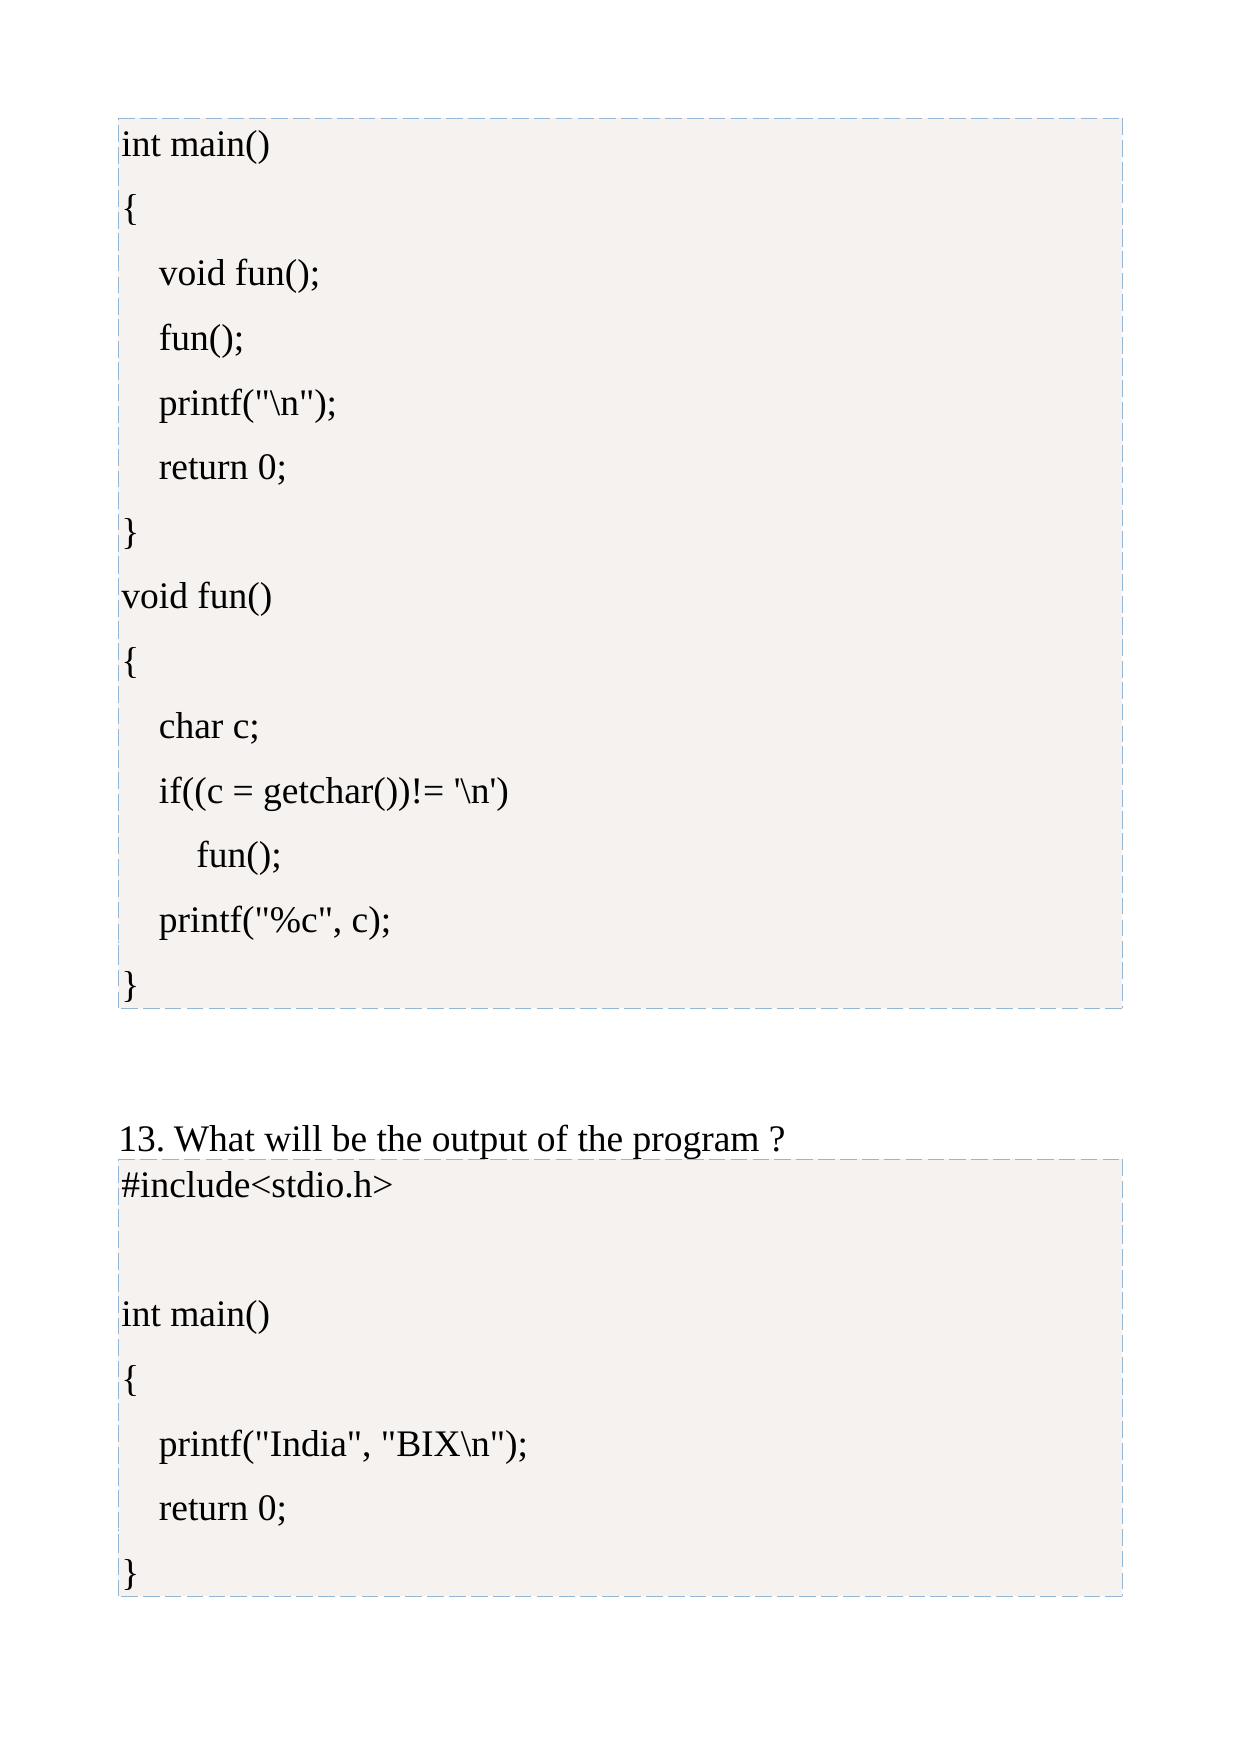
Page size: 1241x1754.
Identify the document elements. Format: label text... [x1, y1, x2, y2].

text { [118, 1353, 1122, 1399]
text void fun() [118, 571, 1122, 617]
text 13. What will be the output of the program ? [118, 1116, 1122, 1159]
text fun(); [118, 830, 1122, 876]
text void fun(); [118, 247, 1122, 294]
text } [118, 506, 1122, 552]
text char c; [118, 700, 1122, 746]
text int main() [118, 1288, 1122, 1335]
text printf("%c", c); [118, 894, 1122, 941]
text printf("India", "BIX\n"); [118, 1418, 1122, 1464]
text { [118, 636, 1122, 682]
text fun(); [118, 312, 1122, 358]
text #include<stdio.h> [118, 1159, 1122, 1205]
text { [118, 183, 1122, 229]
text return 0; [118, 442, 1122, 488]
text printf("\n"); [118, 377, 1122, 423]
text int main() [118, 118, 1122, 164]
text } [118, 959, 1122, 1008]
text } [118, 1547, 1122, 1596]
text return 0; [118, 1483, 1122, 1529]
text if((c = getchar())!= '\n') [118, 765, 1122, 811]
